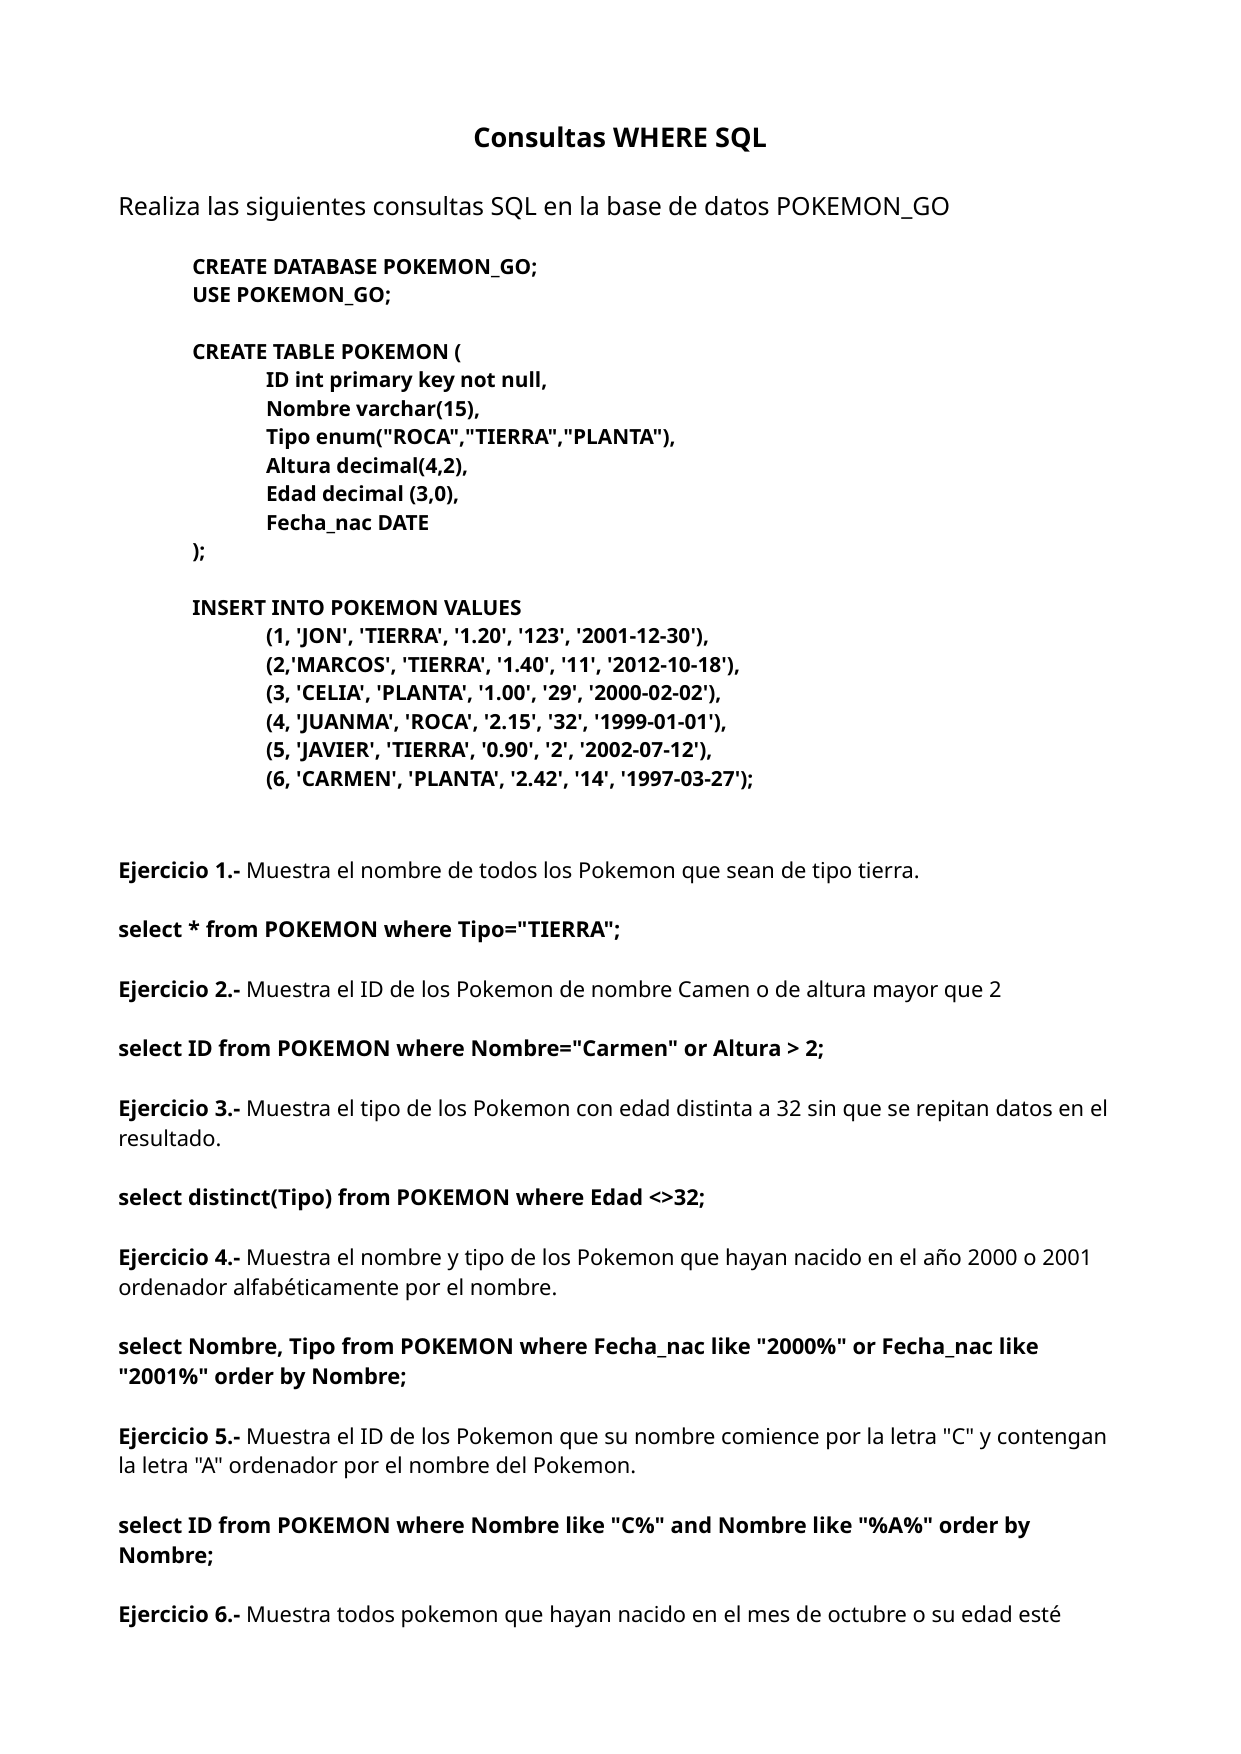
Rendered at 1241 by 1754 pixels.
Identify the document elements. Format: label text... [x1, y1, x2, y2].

text CREATE DATABASE POKEMON_GO; USE POKEMON_GO; CREATE TABLE POKEMON ( ID int primary key not null, Nombre varchar(15), Tipo enum("ROCA","TIERRA","PLANTA"), Altura decimal(4,2), Edad decimal (3,0), Fecha_nac DATE ); INSERT INTO POKEMON VALUES (1, 'JON', 'TIERRA', '1.20', '123', '2001-12-30'), (2,'MARCOS', 'TIERRA', '1.40', '11', '2012-10-18'), (3, 'CELIA', 'PLANTA', '1.00', '29', '2000-02-02'), (4, 'JUANMA', 'ROCA', '2.15', '32', '1999-01-01'), (5, 'JAVIER', 'TIERRA', '0.90', '2', '2002-07-12'), (6, 'CARMEN', 'PLANTA', '2.42', '14', '1997-03-27'); [192, 252, 1122, 792]
text Realiza las siguientes consultas SQL en la base de datos POKEMON_GO [118, 189, 1122, 223]
text Ejercicio 1.- Muestra el nombre de todos los Pokemon que sean de tipo tierra. select * from POKEMON where Tipo="TIERRA"; Ejercicio 2.- Muestra el ID de los Pokemon de nombre Camen o de altura mayor que 2 select ID from POKEMON where Nombre="Carmen" or Altura > 2; Ejercicio 3.- Muestra el tipo de los Pokemon con edad distinta a 32 sin que se repitan datos en el resultado. select distinct(Tipo) from POKEMON where Edad <>32; Ejercicio 4.- Muestra el nombre y tipo de los Pokemon que hayan nacido en el año 2000 o 2001 ordenador alfabéticamente por el nombre. select Nombre, Tipo from POKEMON where Fecha_nac like "2000%" or Fecha_nac like "2001%" order by Nombre; Ejercicio 5.- Muestra el ID de los Pokemon que su nombre comience por la letra "C" y contengan la letra "A" ordenador por el nombre del Pokemon. select ID from POKEMON where Nombre like "C%" and Nombre like "%A%" order by Nombre; Ejercicio 6.- Muestra todos pokemon que hayan nacido en el mes de octubre o su edad esté [118, 855, 1122, 1629]
text Consultas WHERE SQL [118, 118, 1122, 155]
